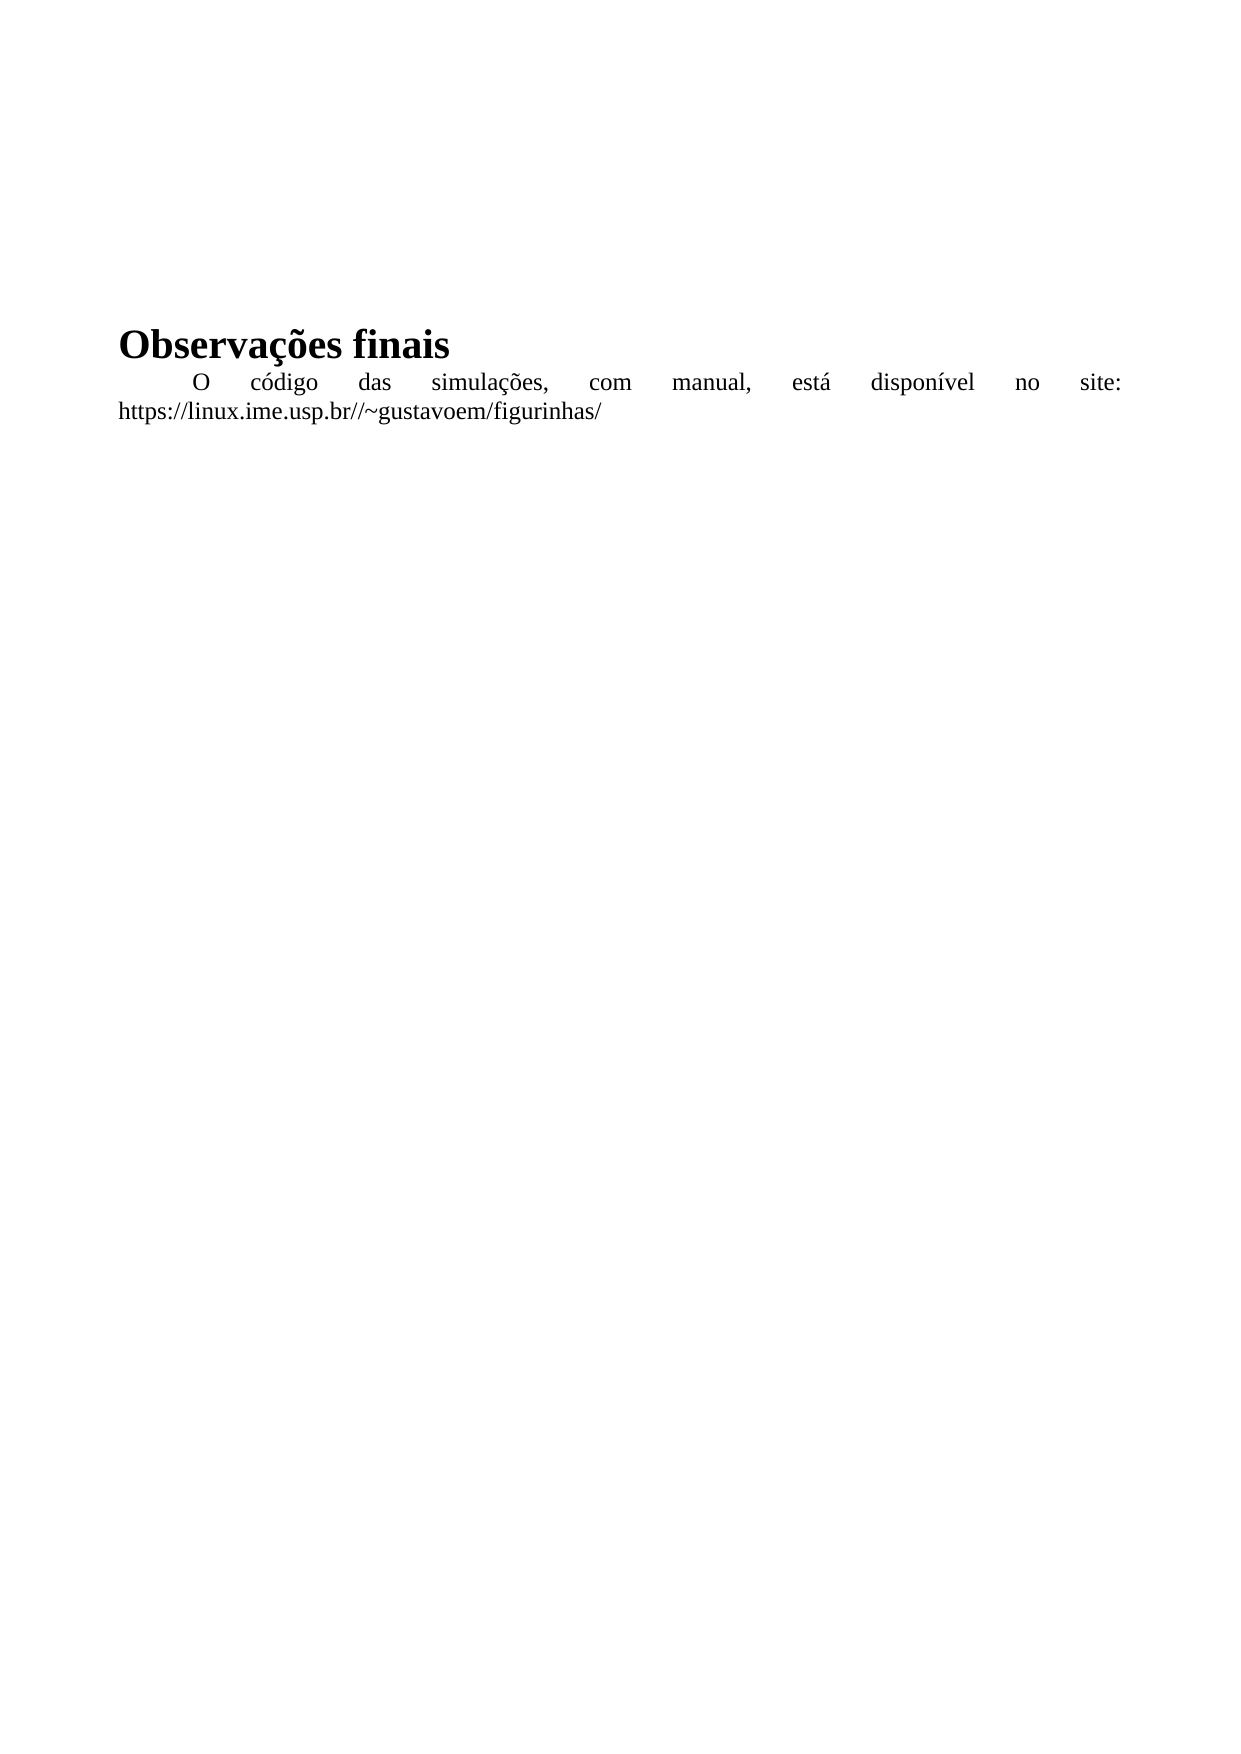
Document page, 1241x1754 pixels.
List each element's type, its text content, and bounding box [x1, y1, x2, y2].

text Observações finais [118, 319, 1122, 367]
text O código das simulações, com manual, está disponível no site: https://linux.ime.usp.br//~gustavoem/figurinhas/ [118, 367, 1122, 425]
